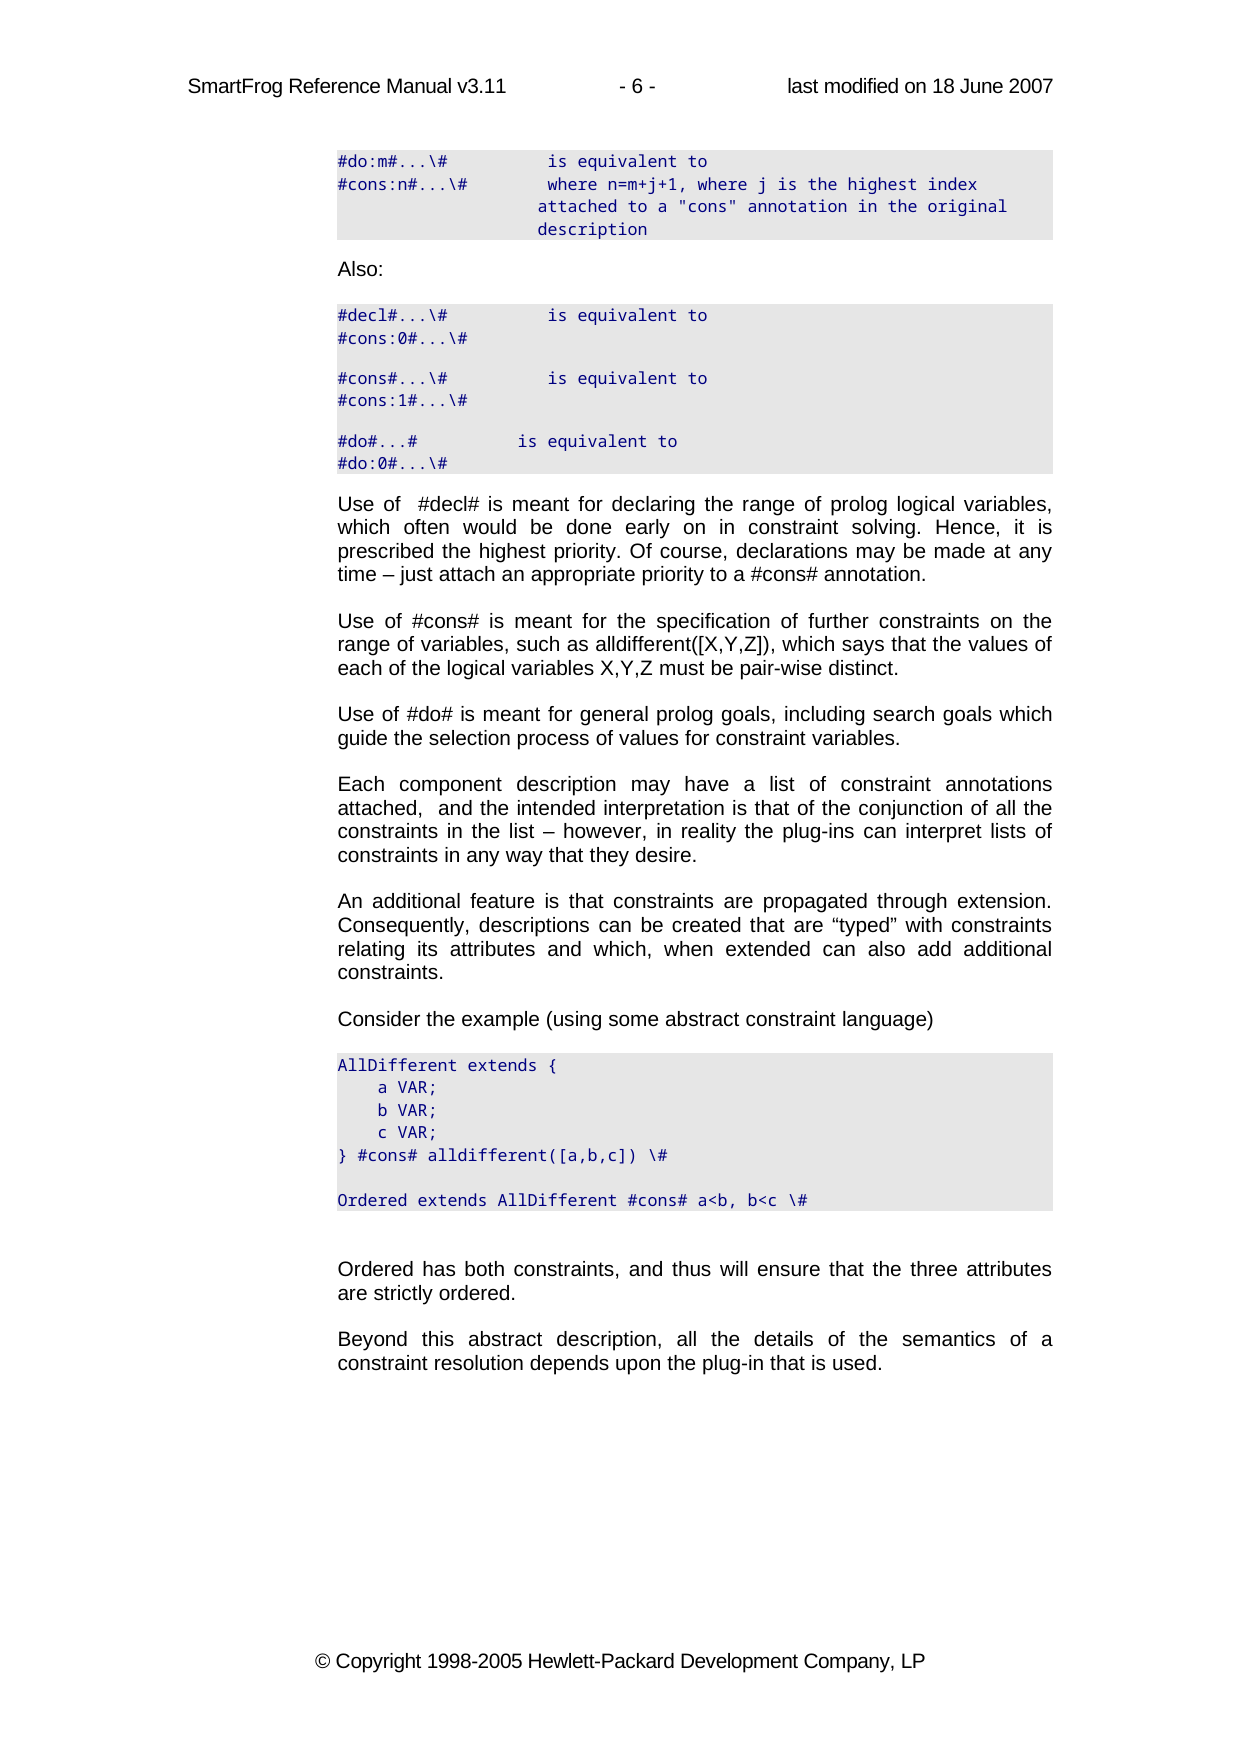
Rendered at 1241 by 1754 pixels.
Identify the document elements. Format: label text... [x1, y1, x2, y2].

text Use of #decl# is meant for declaring the range of prolog logical variables, which often would be done early on in constraint solving. Hence, it is prescribed the highest priority. Of course, declarations may be made at any time – just attach an appropriate priority to a #cons# annotation. [337, 492, 1053, 586]
text #cons#...\# is equivalent to [337, 367, 1053, 389]
text Also: [337, 258, 1053, 281]
text #do:m#...\# is equivalent to [337, 150, 1053, 172]
text Consider the example (using some abstract constraint language) [337, 1007, 1053, 1031]
text #cons:1#...\# [337, 389, 1053, 412]
text #do#...# is equivalent to [337, 429, 1053, 452]
text Beyond this abstract description, all the details of the semantics of a constraint resolution depends upon the plug-in that is used. [337, 1327, 1053, 1374]
text c VAR; [337, 1121, 1053, 1143]
text An additional feature is that constraints are propagated through extension. Consequently, descriptions can be created that are “typed” with constraints relating its attributes and which, when extended can also add additional constraints. [337, 890, 1053, 984]
text #do:0#...\# [337, 452, 1053, 474]
text Ordered extends AllDifferent #cons# a<b, b<c \# [337, 1188, 1053, 1211]
text b VAR; [337, 1098, 1053, 1121]
text Ordered has both constraints, and thus will ensure that the three attributes are strictly ordered. [337, 1257, 1053, 1304]
text a VAR; [337, 1076, 1053, 1098]
text #decl#...\# is equivalent to [337, 304, 1053, 327]
text } #cons# alldifferent([a,b,c]) \# [337, 1143, 1053, 1166]
text #cons:0#...\# [337, 327, 1053, 349]
text Use of #cons# is meant for the specification of further constraints on the range of variables, such as alldifferent([X,Y,Z]), which says that the values of each of the logical variables X,Y,Z must be pair-wise distinct. [337, 609, 1053, 680]
text #cons:n#...\# where n=m+j+1, where j is the highest index attached to a "cons" annotation in the original description [337, 172, 1053, 240]
text Use of #do# is meant for general prolog goals, including search goals which guide the selection process of values for constraint variables. [337, 703, 1053, 750]
text AllDifferent extends { [337, 1053, 1053, 1076]
text Each component description may have a list of constraint annotations attached, and the intended interpretation is that of the conjunction of all the constraints in the list – however, in reality the plug-ins can interpret lists of constraints in any way that they desire. [337, 773, 1053, 867]
